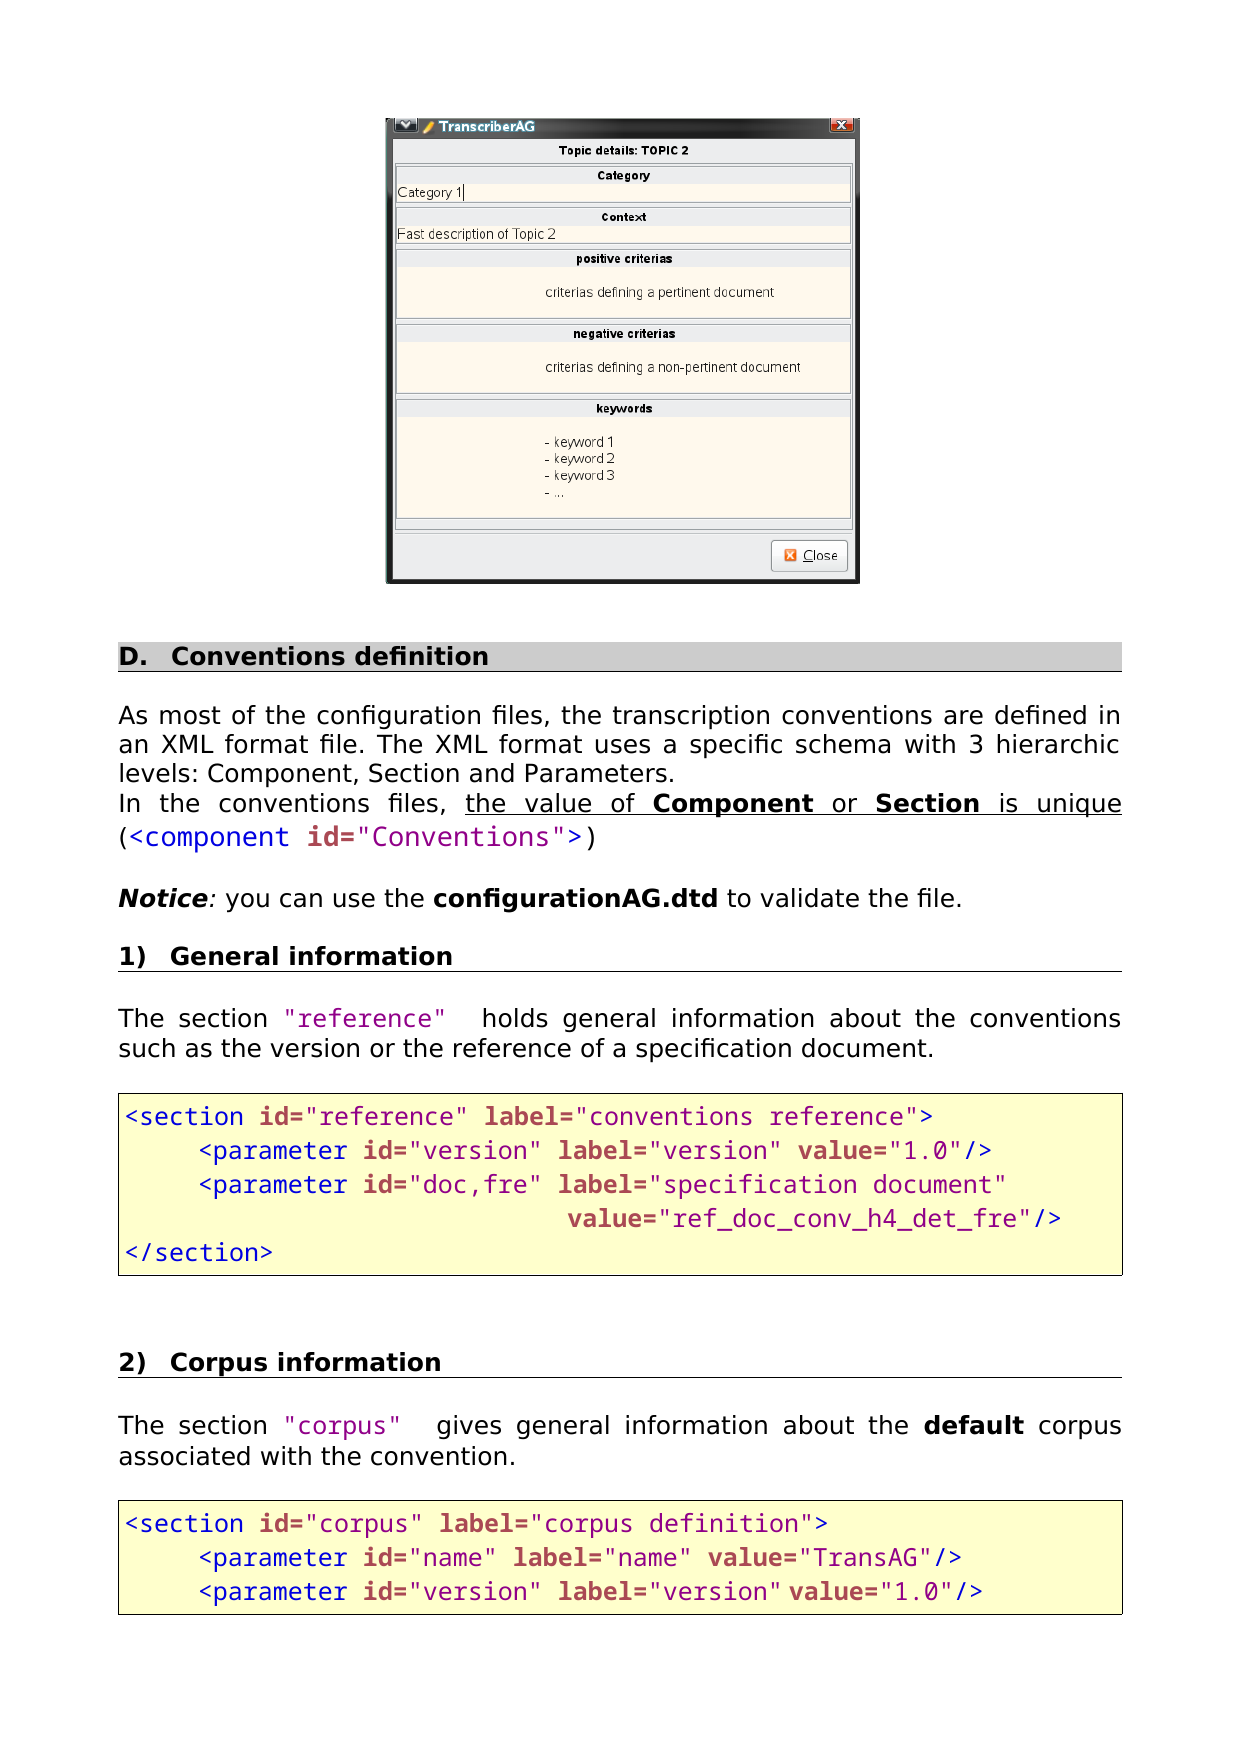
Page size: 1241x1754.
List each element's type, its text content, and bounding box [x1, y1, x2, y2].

text The section "corpus" gives general information about the default corpus associated with the convention. [118, 1408, 1122, 1471]
table_header <section id="reference" label="conventions reference"> <parameter id="version" label="version" value="1.0"/> <parameter id="doc,fre" label="specification document" value="ref_doc_conv_h4_det_fre"/> </section> [119, 1094, 1122, 1274]
subtitle General information [118, 942, 1122, 971]
picture [385, 118, 860, 584]
text Notice: you can use the configurationAG.dtd to validate the file. [118, 884, 1122, 913]
text The section "reference" holds general information about the conventions such as the version or the reference of a specification document. [118, 1000, 1122, 1063]
text In the conventions files, the value of Component or Section is unique (<component id="Conventions">) [118, 789, 1122, 855]
subtitle Corpus information [118, 1348, 1122, 1377]
table_header <section id="corpus" label="corpus definition"> <parameter id="name" label="name" value="TransAG"/> <parameter id="version" label="version" value="1.0"/> [119, 1501, 1122, 1614]
text As most of the configuration files, the transcription conventions are defined in an XML format file. The XML format uses a specific schema with 3 hierarchic levels: Component, Section and Parameters. [118, 701, 1122, 789]
subtitle Conventions definition [118, 642, 1122, 671]
